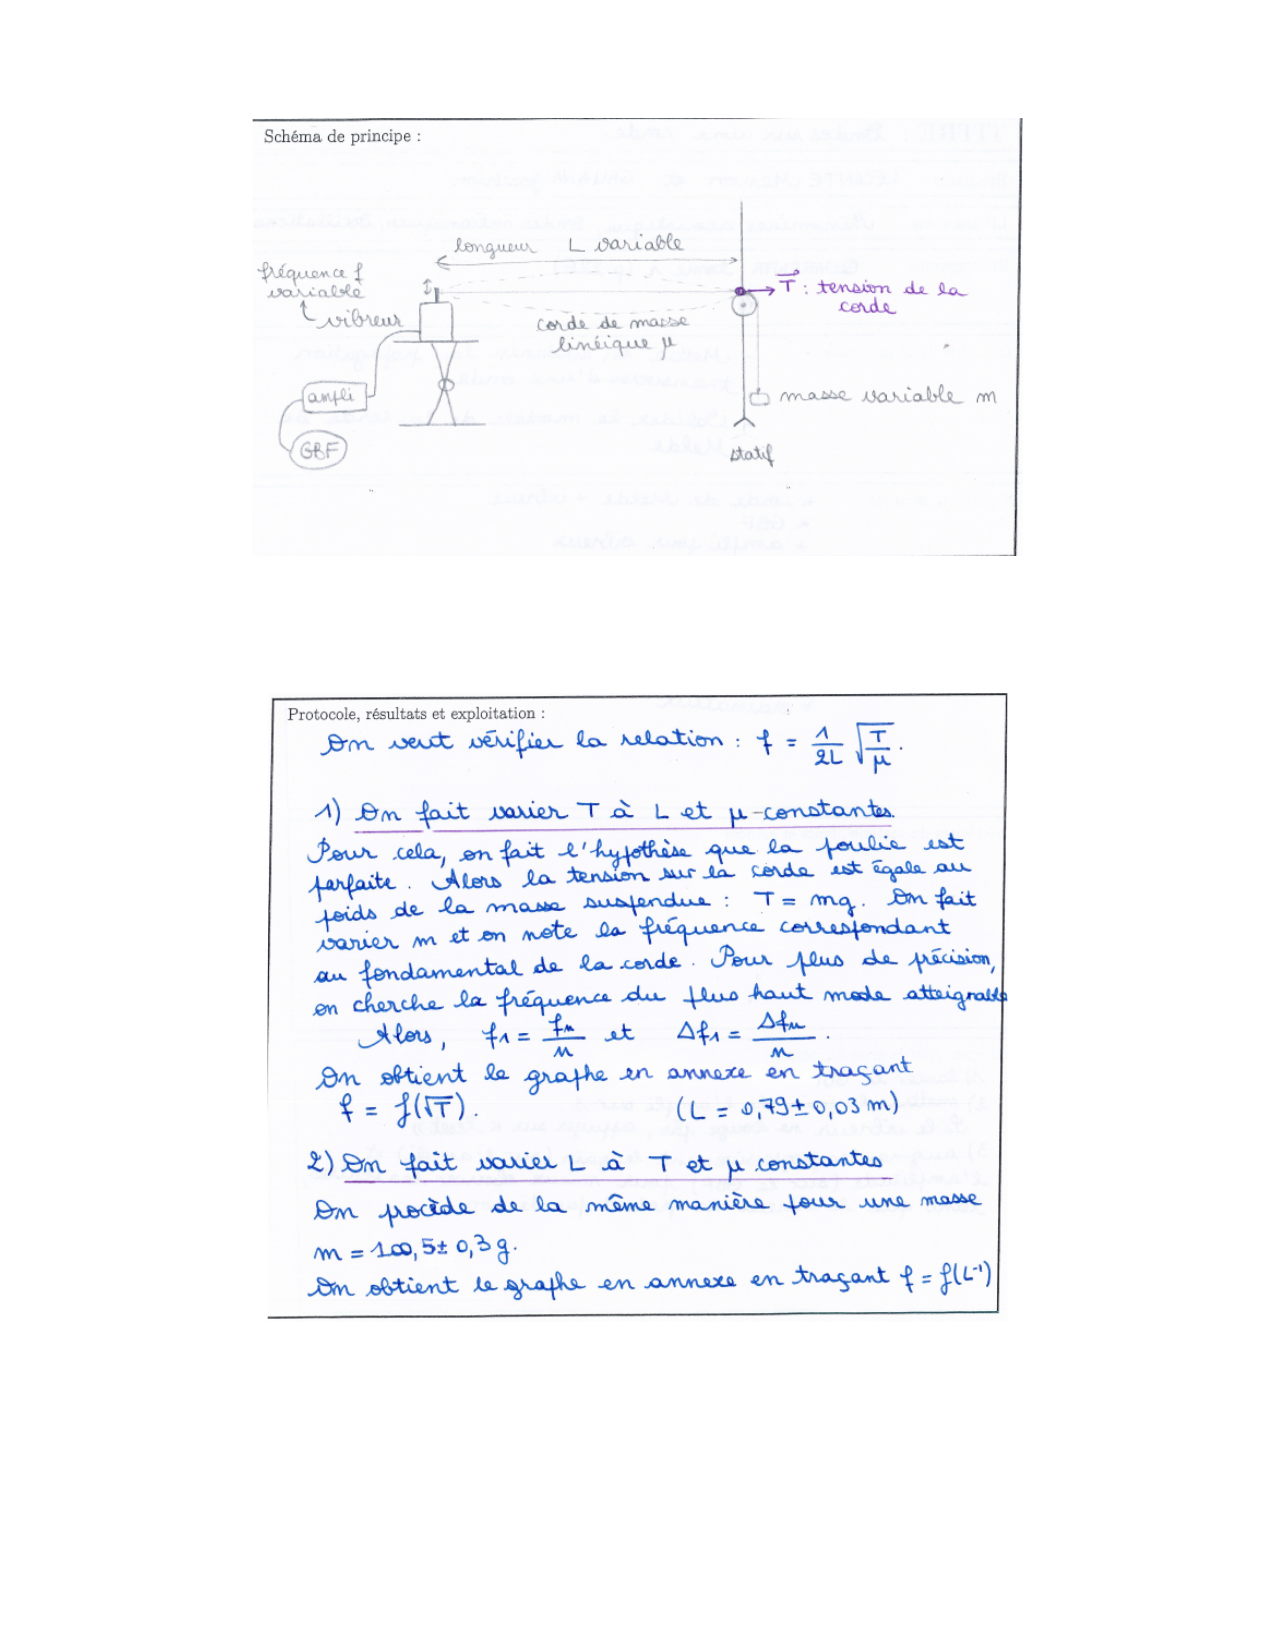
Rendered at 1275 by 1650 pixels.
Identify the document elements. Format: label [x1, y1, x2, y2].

picture [267, 693, 1008, 1322]
picture [252, 118, 1023, 556]
